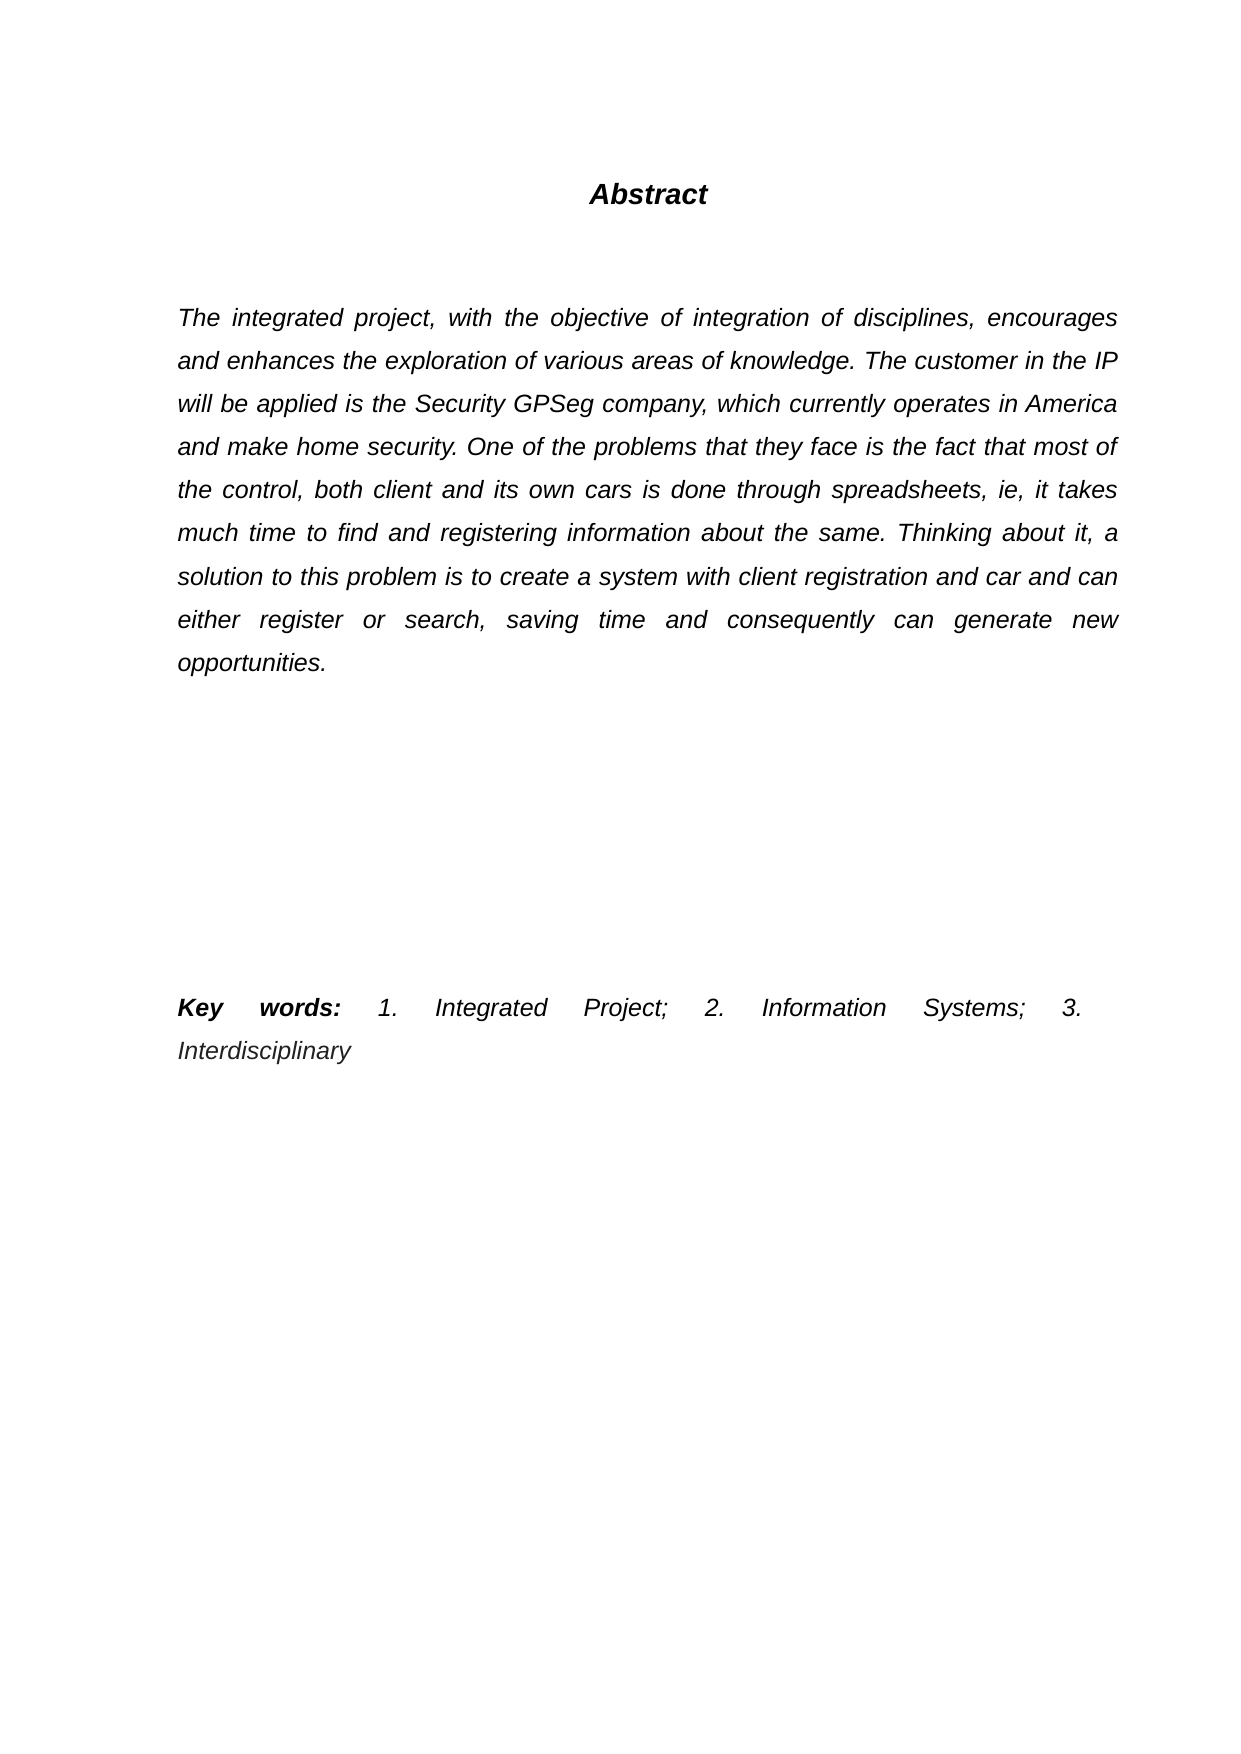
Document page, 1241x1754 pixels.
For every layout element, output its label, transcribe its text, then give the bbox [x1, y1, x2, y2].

text The integrated project, with the objective of integration of disciplines, encourages and enhances the exploration of various areas of knowledge. The customer in the IP will be applied is the Security GPSeg company, which currently operates in America and make home security. One of the problems that they face is the fact that most of the control, both client and its own cars is done through spreadsheets, ie, it takes much time to find and registering information about the same. Thinking about it, a solution to this problem is to create a system with client registration and car and can either register or search, saving time and consequently can generate new opportunities. [177, 303, 1122, 677]
text Abstract [177, 177, 1122, 211]
text Key words: 1. Integrated Project; 2. Information Systems; 3. Interdisciplinary [177, 993, 1122, 1065]
